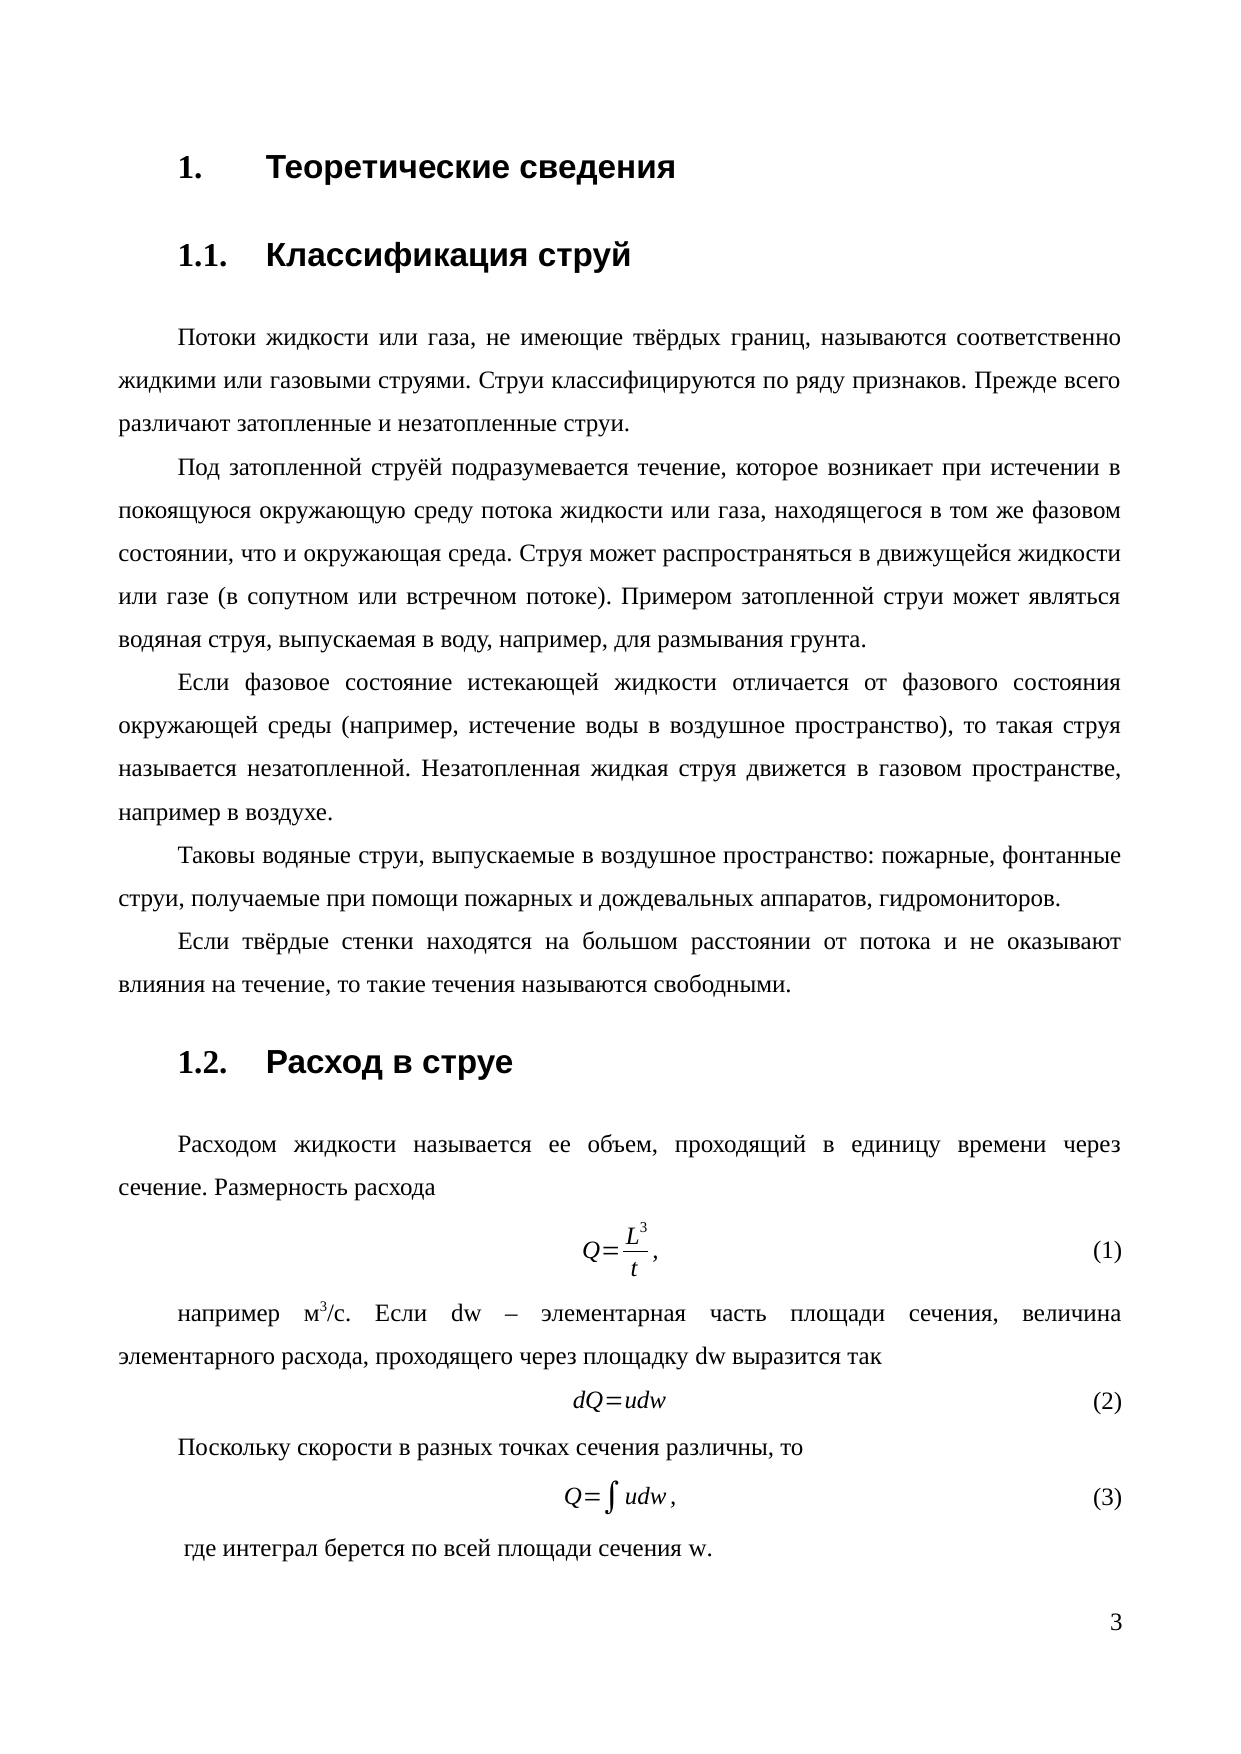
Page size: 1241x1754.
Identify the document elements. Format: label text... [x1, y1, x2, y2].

text (3) [118, 1475, 1122, 1518]
text (2) [118, 1384, 1122, 1418]
subtitle Теоретические сведения [118, 148, 1122, 186]
text Расходом жидкости называется ее объем, проходящий в единицу времени через сечение. Размерность расхода [118, 1129, 1122, 1201]
text Если твёрдые стенки находятся на большом расстоянии от потока и не оказывают влияния на течение, то такие течения называются свободными. [118, 926, 1122, 998]
text где интеграл берется по всей площади сечения w. [118, 1533, 1122, 1562]
text например м3/c. Если dw – элементарная часть площади сечения, величина элементарного расхода, проходящего через площадку dw выразится так [118, 1298, 1122, 1370]
text Если фазовое состояние истекающей жидкости отличается от фазового состояния окружающей среды (например, истечение воды в воздушное пространство), то такая струя называется незатопленной. Незатопленная жидкая струя движется в газовом пространстве, например в воздухе. [118, 667, 1122, 825]
text (1) [118, 1215, 1122, 1283]
text Под затопленной струёй подразумевается течение, которое возникает при истечении в покоящуюся окружающую среду потока жидкости или газа, находящегося в том же фазовом состоянии, что и окружающая среда. Струя может распространяться в движущейся жидкости или газе (в сопутном или встречном потоке). Примером затопленной струи может являться водяная струя, выпускаемая в воду, например, для размывания грунта. [118, 452, 1122, 653]
subtitle Расход в струе [118, 1042, 1122, 1080]
text Поскольку скорости в разных точках сечения различны, то [118, 1432, 1122, 1461]
subtitle Классификация струй [118, 235, 1122, 273]
text Потоки жидкости или газа, не имеющие твёрдых границ, называются соответственно жидкими или газовыми струями. Струи классифицируются по ряду признаков. Прежде всего различают затопленные и незатопленные струи. [118, 322, 1122, 437]
text Таковы водяные струи, выпускаемые в воздушное пространство: пожарные, фонтанные струи, получаемые при помощи пожарных и дождевальных аппаратов, гидромониторов. [118, 840, 1122, 912]
